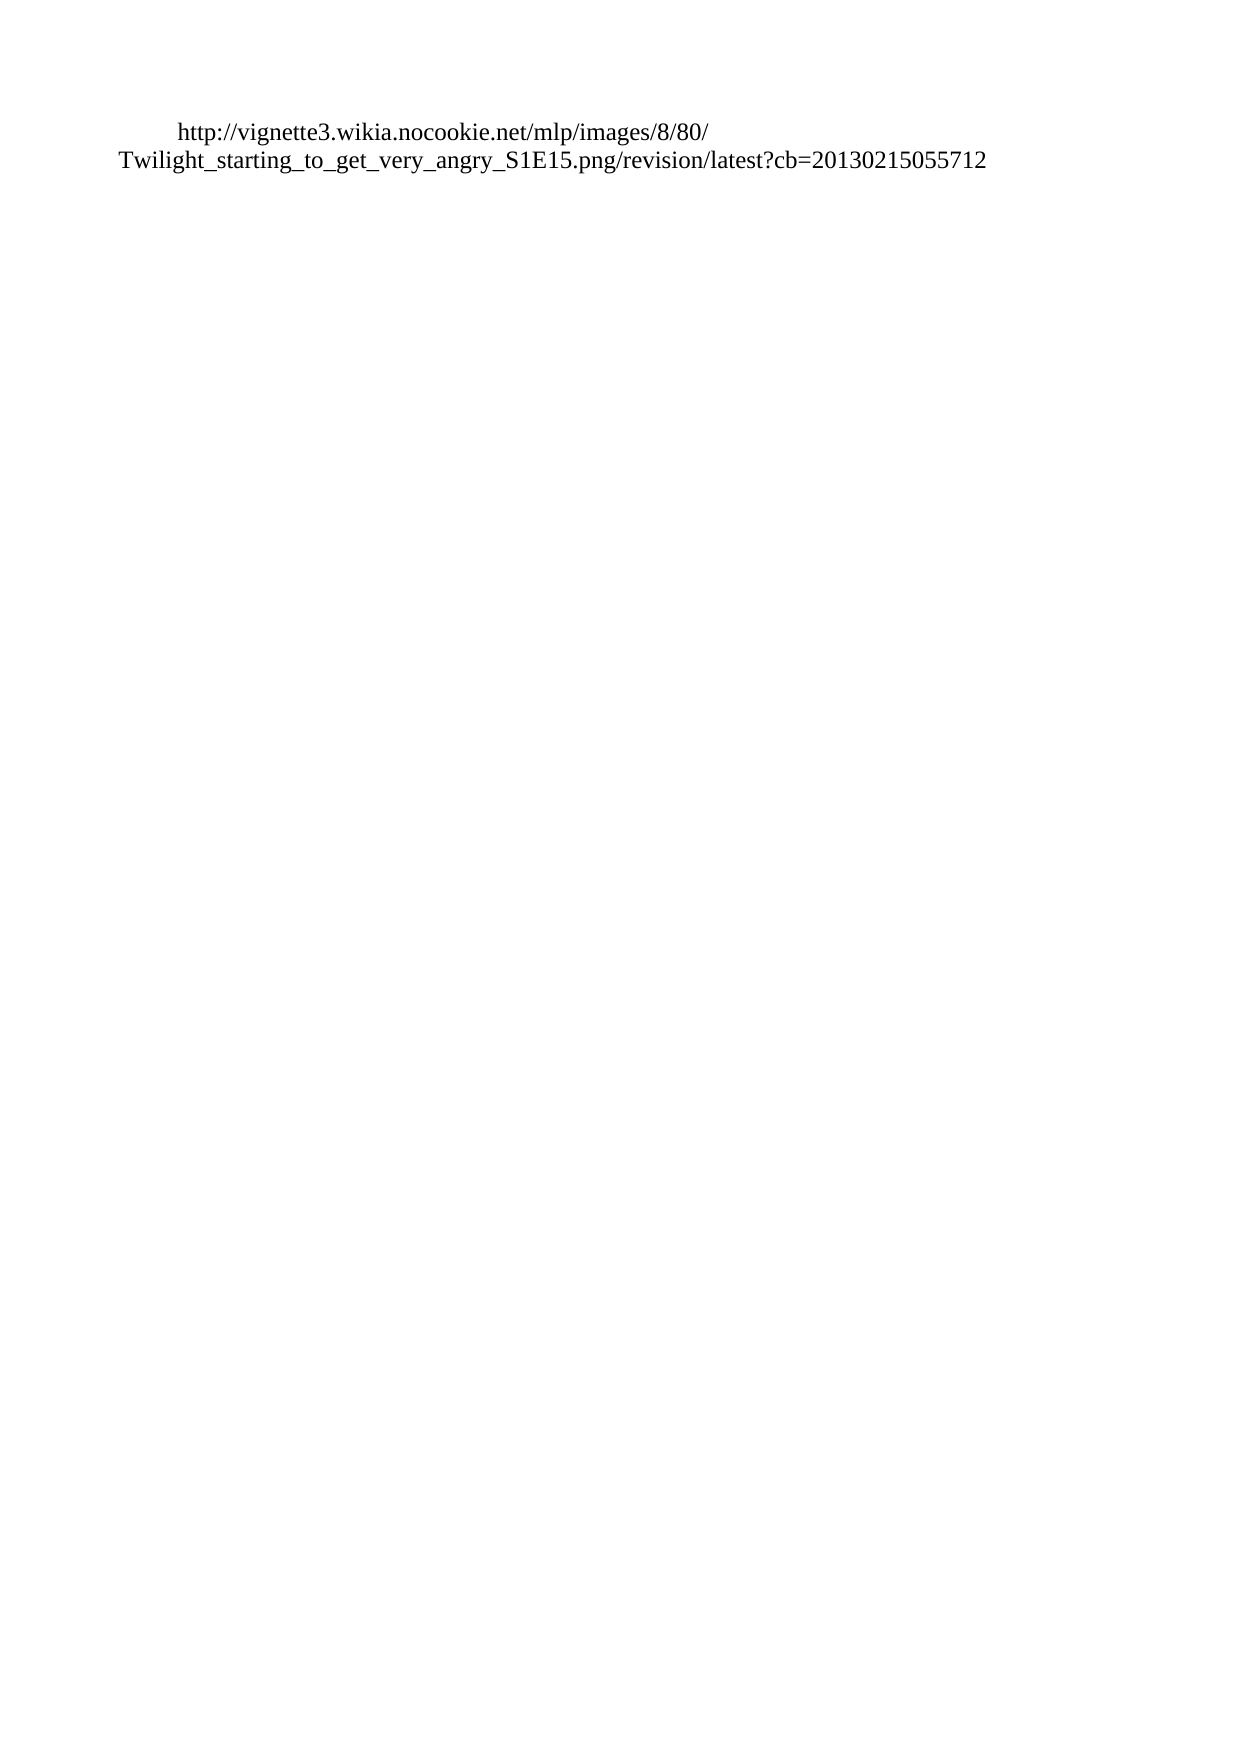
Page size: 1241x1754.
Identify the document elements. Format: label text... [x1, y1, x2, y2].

text http://vignette3.wikia.nocookie.net/mlp/images/8/80/Twilight_starting_to_get_very_angry_S1E15.png/revision/latest?cb=20130215055712 [118, 118, 1122, 173]
